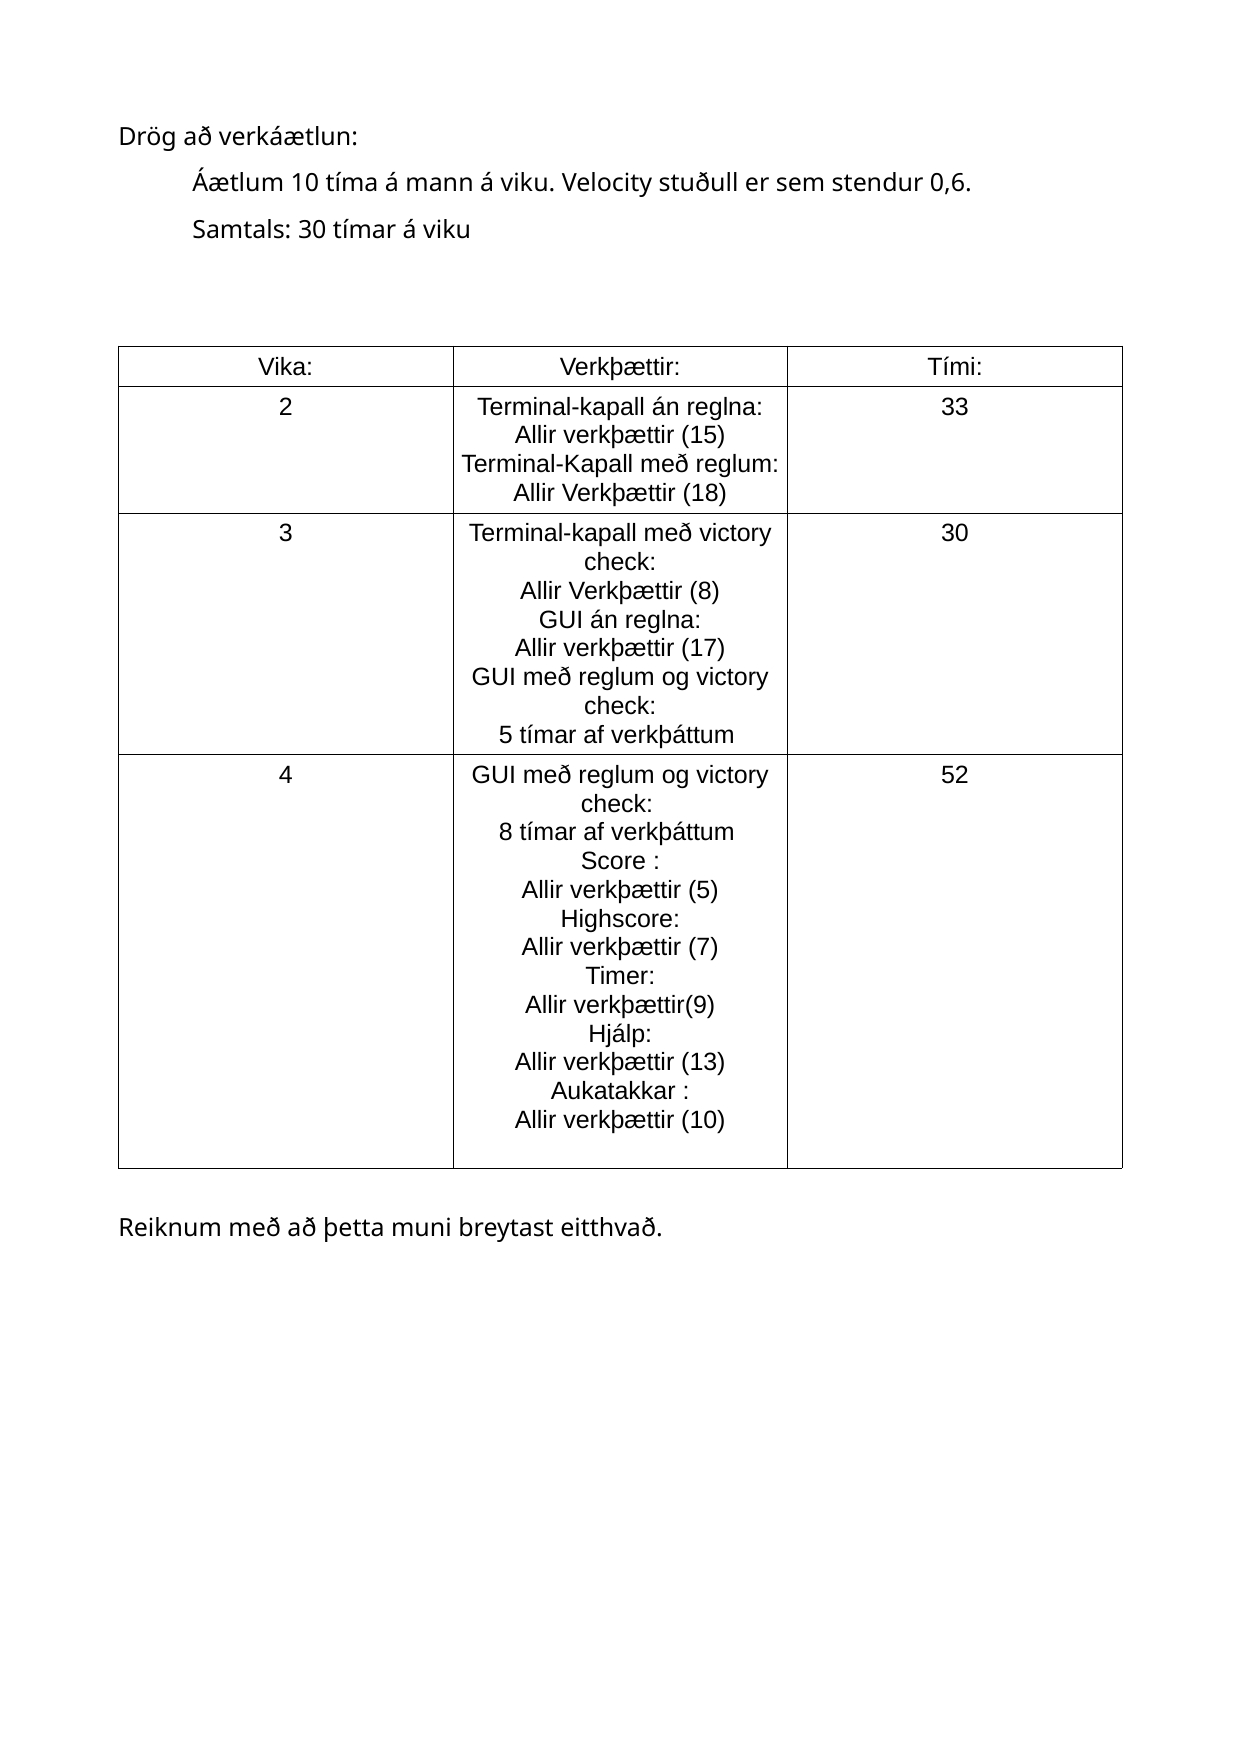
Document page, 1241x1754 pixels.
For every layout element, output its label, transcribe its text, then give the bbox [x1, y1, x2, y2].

table_cell Terminal-kapall með victory check: Allir Verkþættir (8) GUI án reglna: Allir verkþættir (17) GUI með reglum og victory check: 5 tímar af verkþáttum [454, 514, 787, 754]
text Drög að verkáætlun: [118, 118, 1122, 152]
text Reiknum með að þetta muni breytast eitthvað. [118, 1209, 1122, 1243]
table_cell Terminal-kapall án reglna: Allir verkþættir (15) Terminal-Kapall með reglum: Allir Verkþættir (18) [454, 387, 787, 512]
table_header Verkþættir: [454, 347, 787, 386]
table_cell 4 [119, 755, 453, 1168]
table_cell 2 [119, 387, 453, 512]
table_header Vika: [119, 347, 453, 386]
table_cell 33 [788, 387, 1122, 512]
text Samtals: 30 tímar á viku [118, 211, 1122, 245]
table_cell 30 [788, 514, 1122, 754]
table_cell 52 [788, 755, 1122, 1168]
table_cell GUI með reglum og victory check: 8 tímar af verkþáttum Score : Allir verkþættir (5) Highscore: Allir verkþættir (7) Timer: Allir verkþættir(9) Hjálp: Allir verkþættir (13) Aukatakkar : Allir verkþættir (10) [454, 755, 787, 1168]
table_header Tími: [788, 347, 1122, 386]
table_cell 3 [119, 514, 453, 754]
text Áætlum 10 tíma á mann á viku. Velocity stuðull er sem stendur 0,6. [118, 165, 1122, 199]
